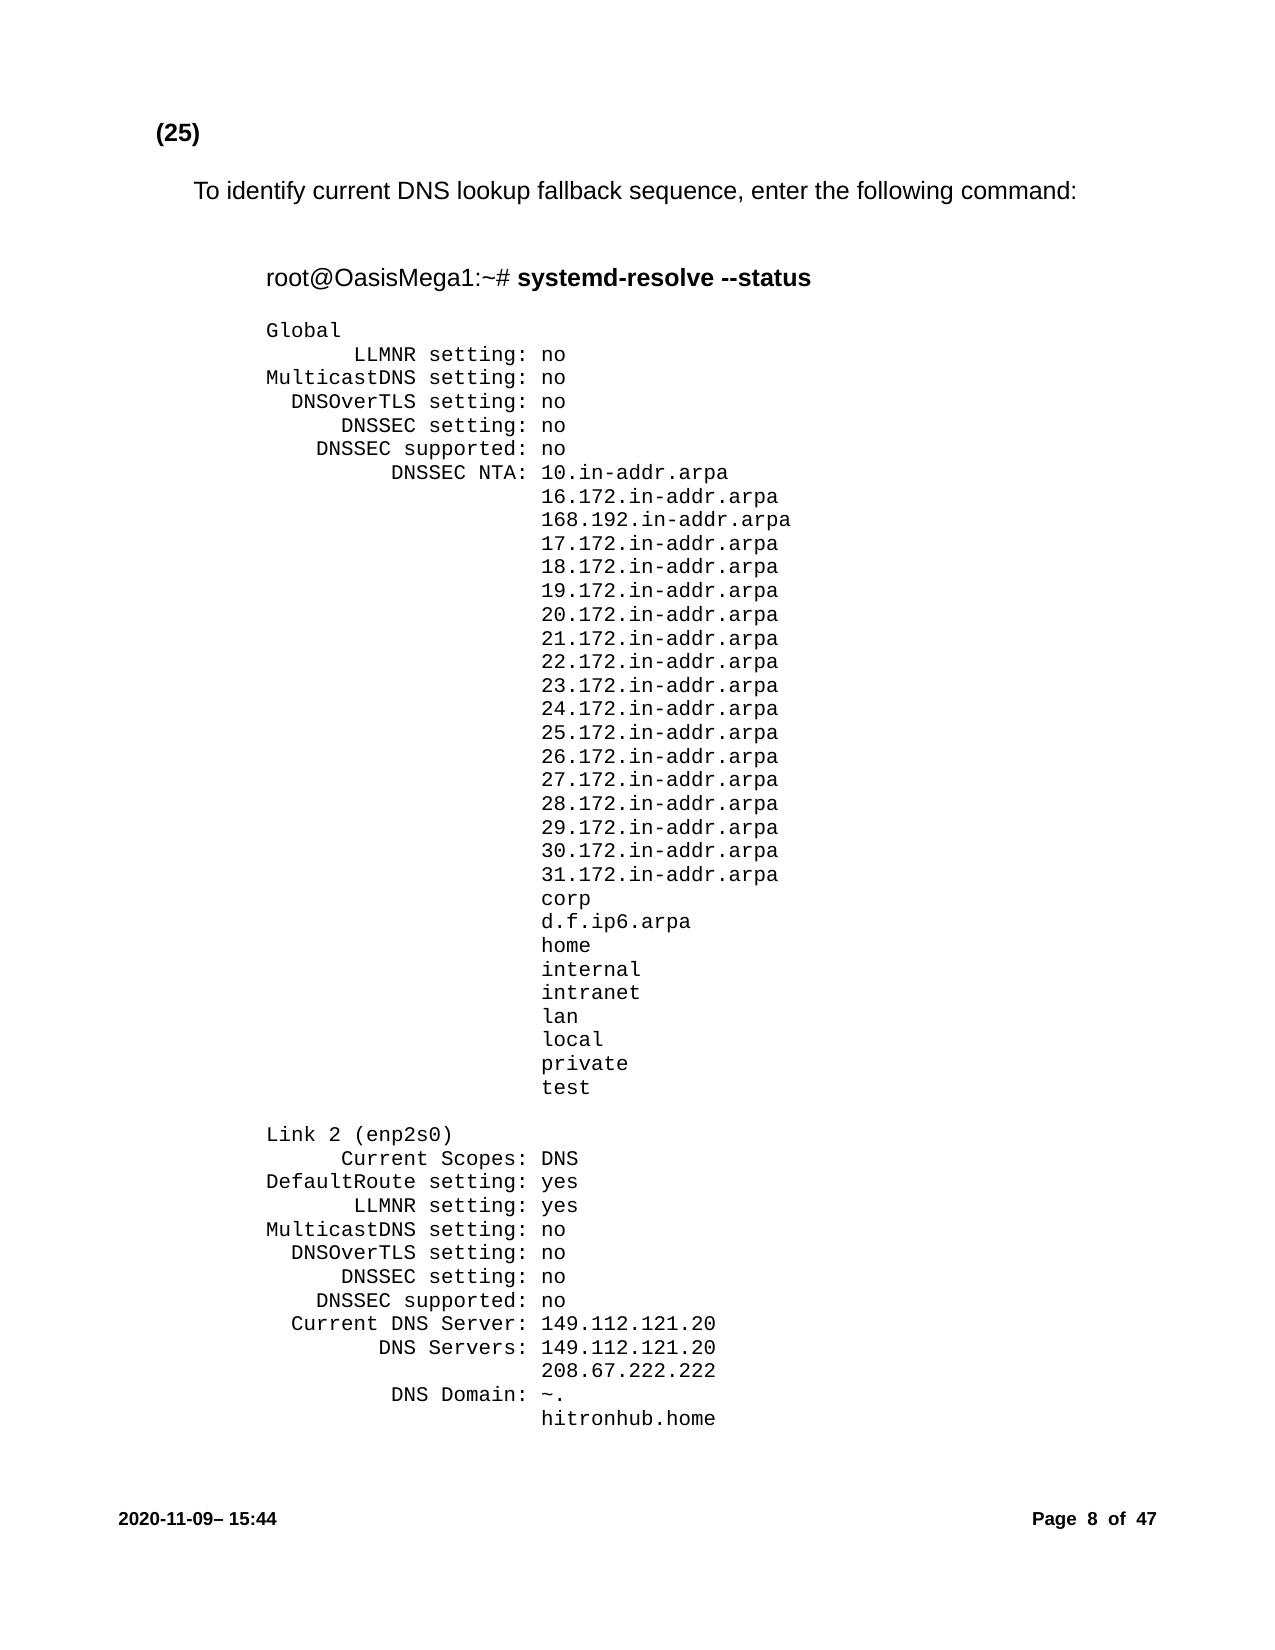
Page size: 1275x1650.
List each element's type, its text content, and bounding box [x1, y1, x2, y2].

text 23.172.in-addr.arpa [266, 675, 1157, 698]
text DefaultRoute setting: yes [266, 1171, 1157, 1195]
text MulticastDNS setting: no [266, 367, 1157, 391]
text 18.172.in-addr.arpa [266, 557, 1157, 580]
text LLMNR setting: yes [266, 1195, 1157, 1219]
text 29.172.in-addr.arpa [266, 817, 1157, 840]
text DNSSEC supported: no [266, 1289, 1157, 1313]
text Global [266, 291, 1157, 344]
text DNSOverTLS setting: no [266, 1242, 1157, 1266]
text 24.172.in-addr.arpa [266, 698, 1157, 722]
text home [266, 935, 1157, 958]
text intranet [266, 982, 1157, 1006]
text 30.172.in-addr.arpa [266, 840, 1157, 864]
text root@OasisMega1:~# systemd-resolve --status [266, 263, 1157, 291]
text test [266, 1077, 1157, 1100]
text DNS Servers: 149.112.121.20 [266, 1337, 1157, 1361]
text 20.172.in-addr.arpa [266, 604, 1157, 627]
text 22.172.in-addr.arpa [266, 651, 1157, 675]
text 208.67.222.222 [266, 1361, 1157, 1384]
text d.f.ip6.arpa [266, 911, 1157, 935]
text private [266, 1053, 1157, 1077]
text internal [266, 958, 1157, 982]
text Current DNS Server: 149.112.121.20 [266, 1313, 1157, 1337]
text DNSSEC setting: no [266, 415, 1157, 438]
text 21.172.in-addr.arpa [266, 627, 1157, 651]
text Link 2 (enp2s0) [266, 1124, 1157, 1148]
text 31.172.in-addr.arpa [266, 864, 1157, 888]
text hitronhub.home [266, 1408, 1157, 1431]
text DNSSEC NTA: 10.in-addr.arpa [266, 462, 1157, 486]
text 17.172.in-addr.arpa [266, 533, 1157, 557]
text Current Scopes: DNS [266, 1148, 1157, 1171]
text 26.172.in-addr.arpa [266, 746, 1157, 769]
text DNS Domain: ~. [266, 1384, 1157, 1408]
text 25.172.in-addr.arpa [266, 722, 1157, 746]
text DNSSEC setting: no [266, 1266, 1157, 1289]
list To identify current DNS lookup fallback sequence, enter the following command: [156, 118, 1157, 204]
text lan [266, 1006, 1157, 1029]
text 168.192.in-addr.arpa [266, 509, 1157, 533]
text 27.172.in-addr.arpa [266, 769, 1157, 793]
text LLMNR setting: no [266, 344, 1157, 367]
text DNSOverTLS setting: no [266, 391, 1157, 415]
text MulticastDNS setting: no [266, 1219, 1157, 1242]
text local [266, 1029, 1157, 1053]
text corp [266, 888, 1157, 911]
text DNSSEC supported: no [266, 438, 1157, 462]
text 28.172.in-addr.arpa [266, 793, 1157, 817]
text 16.172.in-addr.arpa [266, 486, 1157, 509]
text 19.172.in-addr.arpa [266, 580, 1157, 604]
